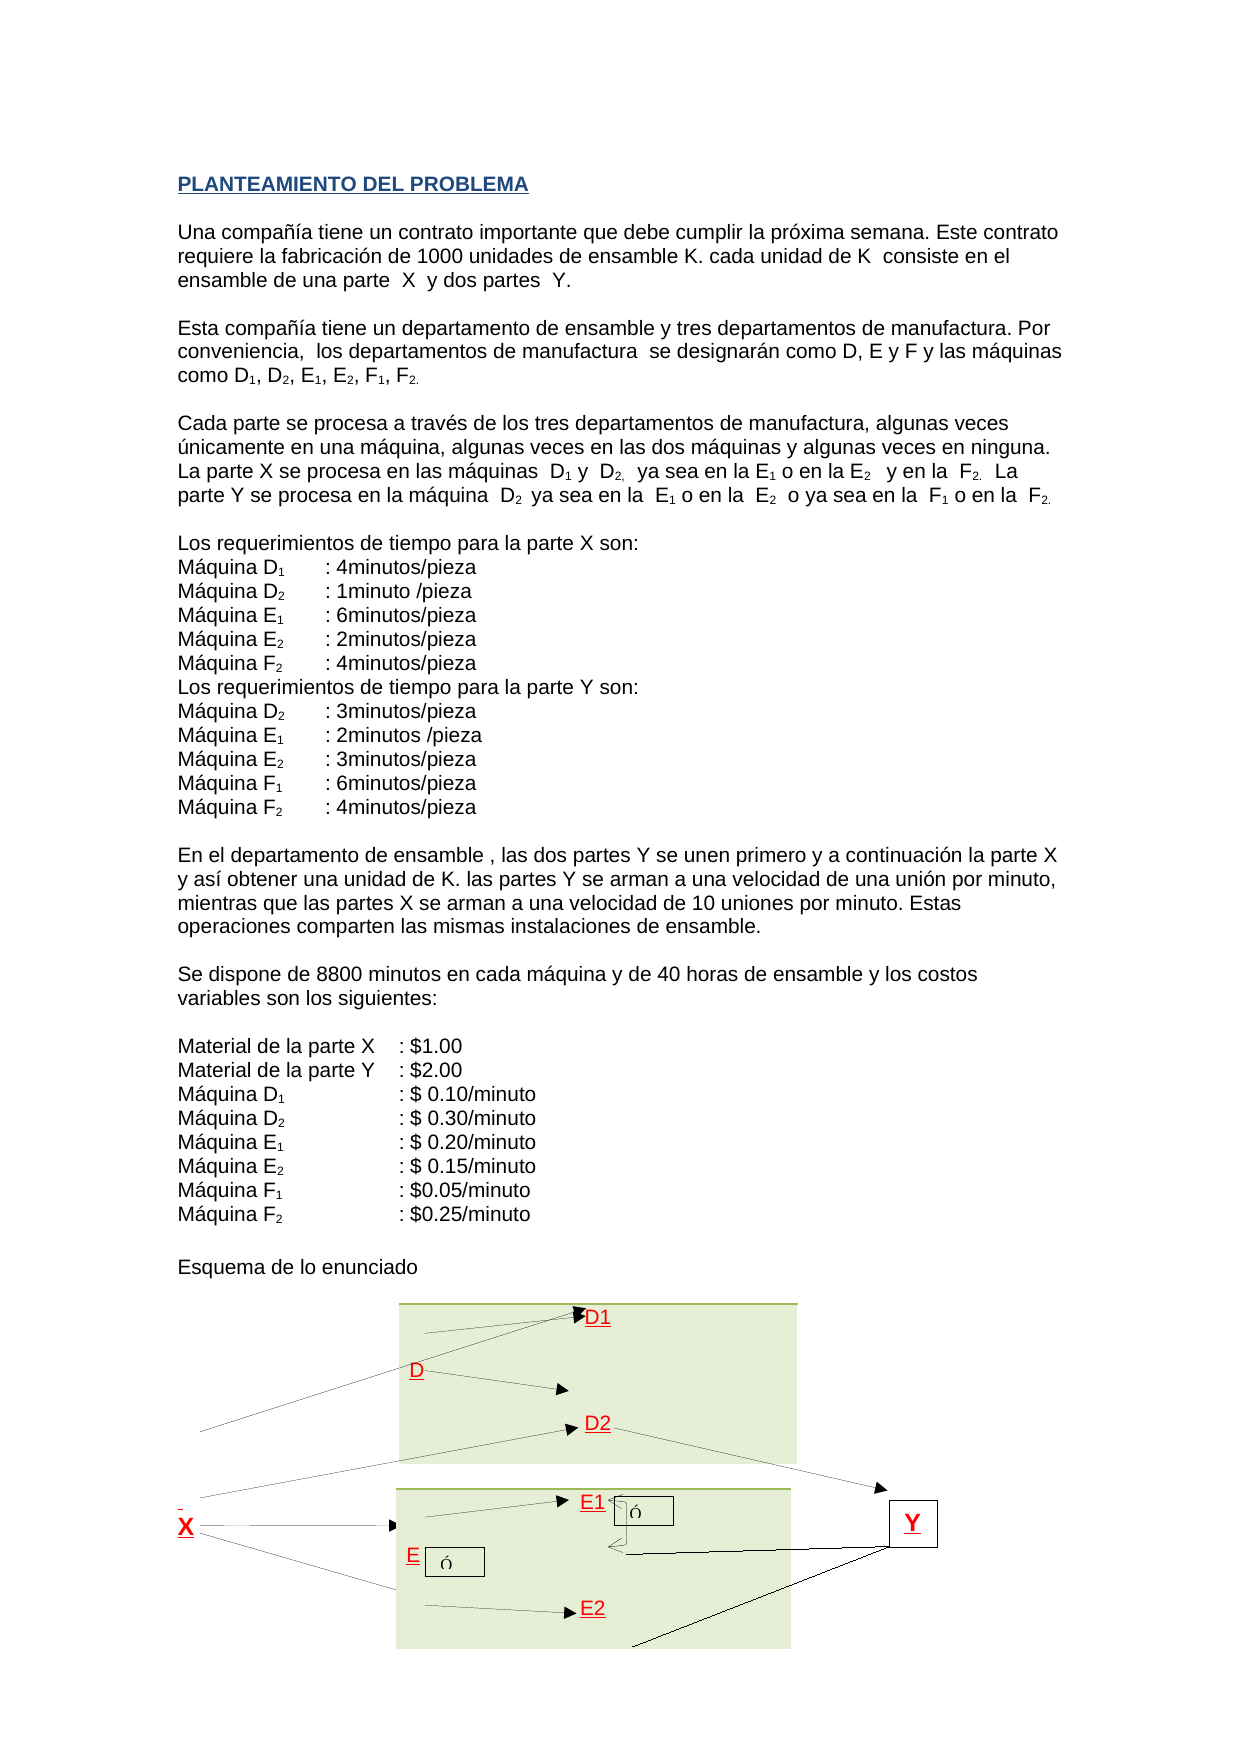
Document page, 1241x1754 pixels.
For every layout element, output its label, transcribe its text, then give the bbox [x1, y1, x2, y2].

text Máquina F2 : 4minutos/pieza [177, 794, 1063, 818]
text Máquina E1 : 6minutos/pieza [177, 603, 1063, 627]
text Máquina D1 : 4minutos/pieza [177, 555, 1063, 579]
text Máquina F1 : 6minutos/pieza [177, 771, 1063, 794]
text Máquina E1 : $ 0.20/minuto [177, 1130, 1063, 1154]
text [938, 1512, 1063, 1541]
text Esta compañía tiene un departamento de ensamble y tres departamentos de manufactura. Por conveniencia, los departamentos de manufactura se designarán como D, E y F y las máquinas como D1, D2, E1, E2, F1, F2. [177, 315, 1063, 387]
text Máquina F2 : 4minutos/pieza [177, 651, 1063, 675]
text [791, 1512, 889, 1541]
text Material de la parte Y : $2.00 [177, 1058, 1063, 1082]
text PLANTEAMIENTO DEL PROBLEMA [177, 172, 1063, 196]
text Máquina E2 : 2minutos/pieza [177, 627, 1063, 651]
text Máquina F1 : $0.05/minuto [177, 1178, 1063, 1202]
text Máquina E1 : 2minutos /pieza [177, 723, 1063, 747]
text Cada parte se procesa a través de los tres departamentos de manufactura, algunas veces únicamente en una máquina, algunas veces en las dos máquinas y algunas veces en ninguna. La parte X se procesa en las máquinas D1 y D2, ya sea en la E1 o en la E2 y en la F2. La parte Y se procesa en la máquina D2 ya sea en la E1 o en la E2 o ya sea en la F1 o en la F2. [177, 411, 1063, 507]
text Máquina D1 : $ 0.10/minuto [177, 1082, 1063, 1106]
table_header E1 E E2 [396, 1490, 791, 1649]
text Los requerimientos de tiempo para la parte X son: [177, 531, 1063, 555]
text Máquina D2 : 1minuto /pieza [177, 579, 1063, 603]
text Máquina D2 : 3minutos/pieza [177, 699, 1063, 723]
text Se dispone de 8800 minutos en cada máquina y de 40 horas de ensamble y los costos variables son los siguientes: [177, 962, 1063, 1010]
text Una compañía tiene un contrato importante que debe cumplir la próxima semana. Este contrato requiere la fabricación de 1000 unidades de ensamble K. cada unidad de K consiste en el ensamble de una parte X y dos partes Y. [177, 219, 1063, 291]
text Máquina F2 : $0.25/minuto [177, 1202, 1063, 1226]
text Y [904, 1508, 922, 1536]
text Máquina E2 : 3minutos/pieza [177, 747, 1063, 771]
text Esquema de lo enunciado [177, 1254, 1063, 1278]
text Los requerimientos de tiempo para la parte Y son: [177, 675, 1063, 699]
text X [177, 1512, 396, 1541]
table_header D1 D D2 [399, 1305, 797, 1464]
text Máquina D2 : $ 0.30/minuto [177, 1106, 1063, 1130]
text En el departamento de ensamble , las dos partes Y se unen primero y a continuación la parte X y así obtener una unidad de K. las partes Y se arman a una velocidad de una unión por minuto, mientras que las partes X se arman a una velocidad de 10 uniones por minuto. Estas operaciones comparten las mismas instalaciones de ensamble. [177, 842, 1063, 938]
text Máquina E2 : $ 0.15/minuto [177, 1154, 1063, 1178]
text Material de la parte X : $1.00 [177, 1034, 1063, 1058]
